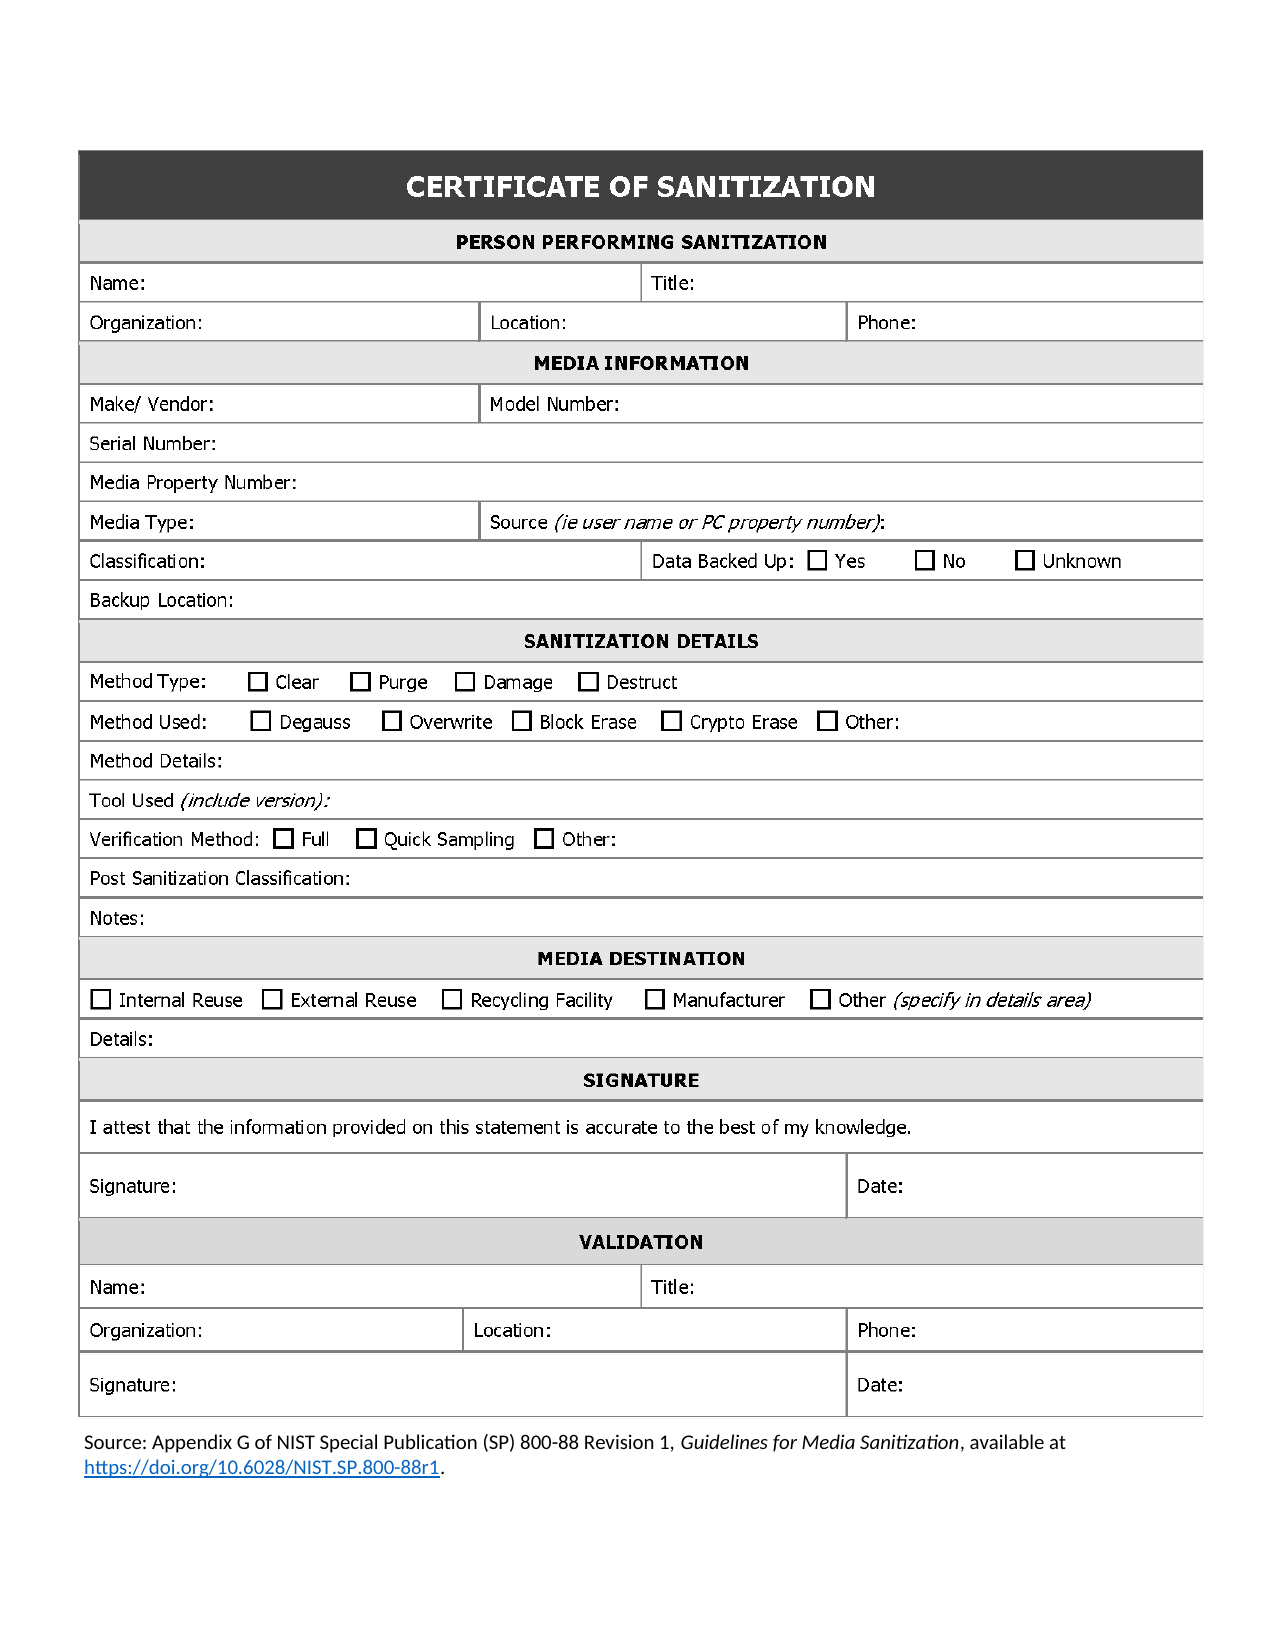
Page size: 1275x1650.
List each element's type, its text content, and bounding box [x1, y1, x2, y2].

text Source: Appendix G of NIST Special Publication (SP) 800-88 Revision 1, Guidelines for Media Sanitization, available at https://doi.org/10.6028/NIST.SP.800-88r1. [84, 1417, 1087, 1480]
picture [78, 150, 1204, 1417]
